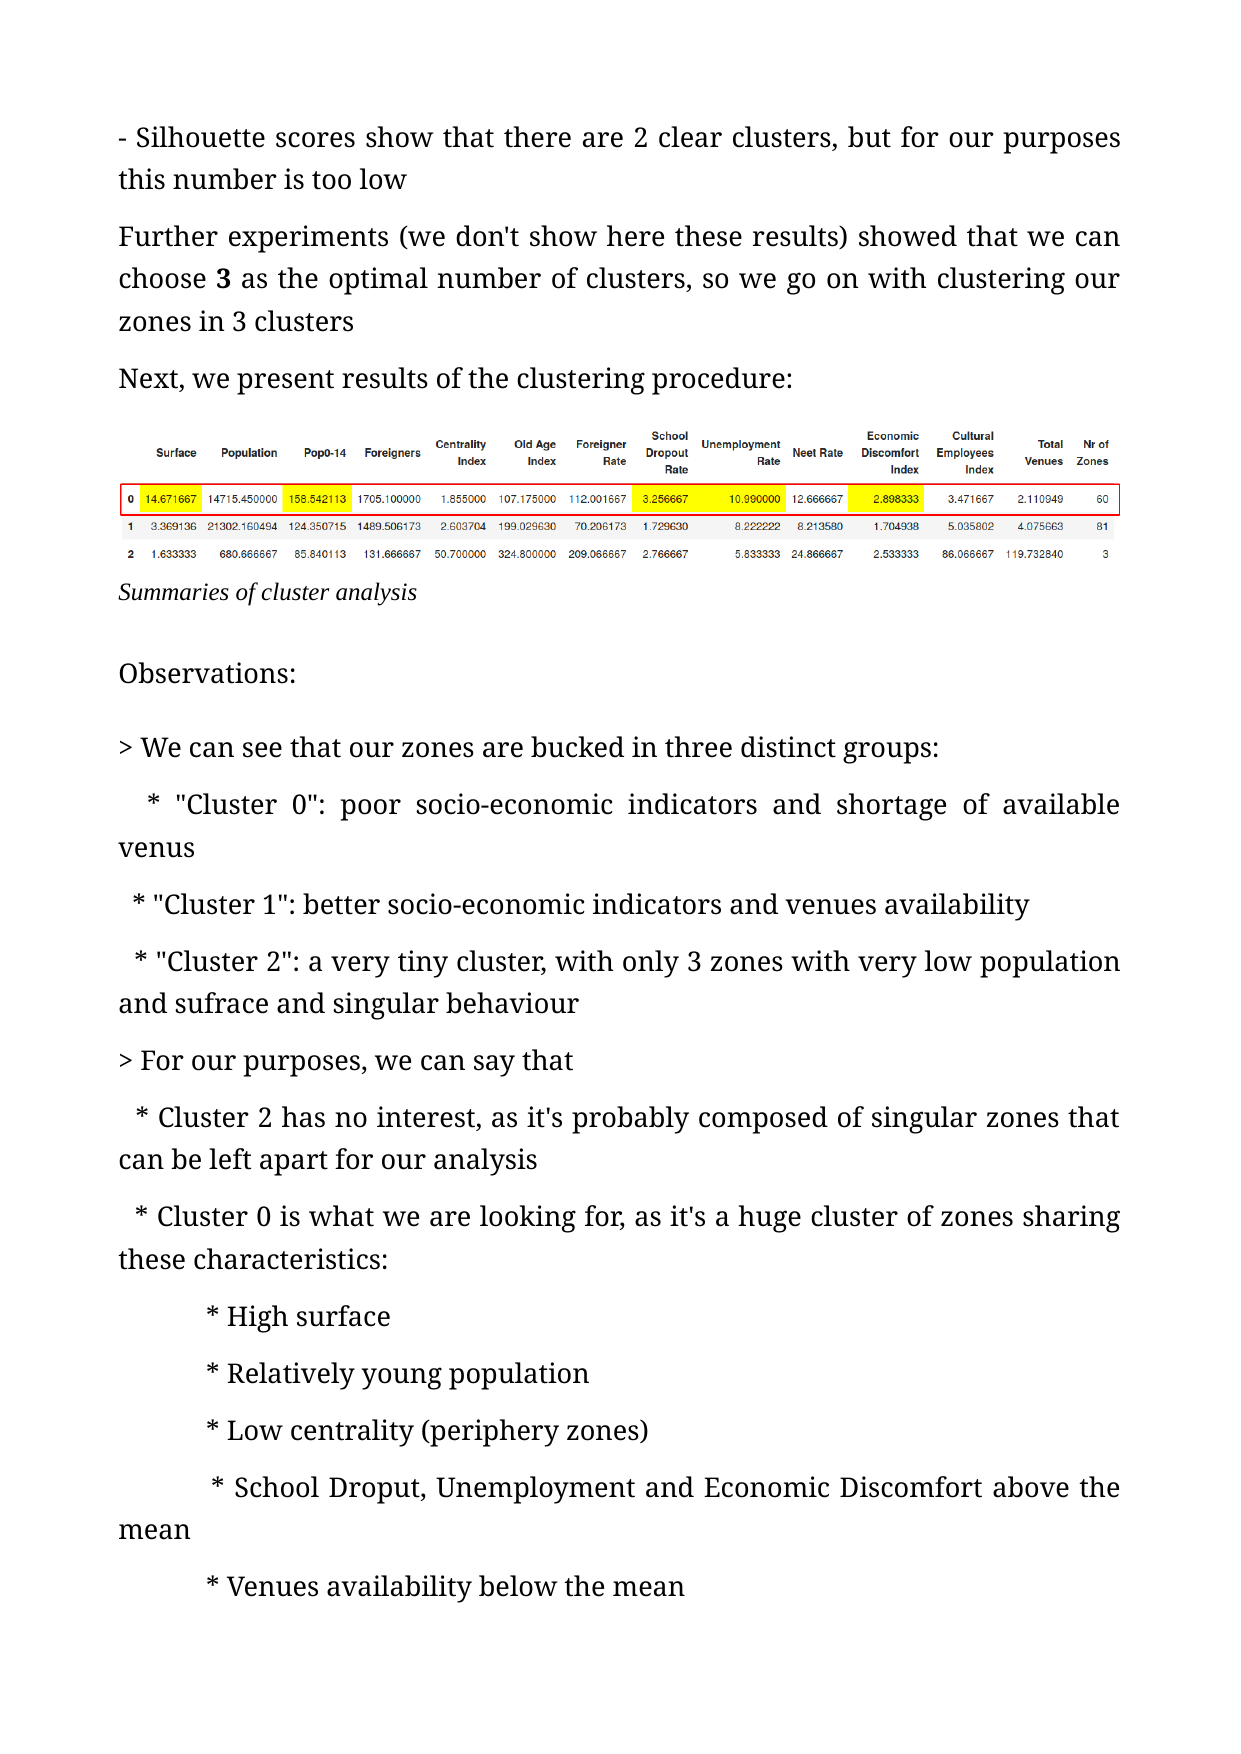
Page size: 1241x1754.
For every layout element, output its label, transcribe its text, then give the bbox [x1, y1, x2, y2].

text * Low centrality (periphery zones) [118, 1411, 1122, 1448]
text Further experiments (we don't show here these results) showed that we can choose 3 as the optimal number of clusters, so we go on with clustering our zones in 3 clusters [118, 217, 1122, 339]
text * Relatively young population [118, 1354, 1122, 1391]
text > We can see that our zones are bucked in three distinct groups: [118, 729, 1122, 766]
text * School Droput, Unemployment and Economic Discomfort above the mean [118, 1468, 1122, 1547]
picture [118, 428, 1123, 572]
text Summaries of cluster analysis [118, 572, 1122, 606]
text * Venues availability below the mean [118, 1567, 1122, 1604]
text Observations: [118, 655, 1122, 692]
text * Cluster 2 has no interest, as it's probably composed of singular zones that can be left apart for our analysis [118, 1098, 1122, 1178]
text - Silhouette scores show that there are 2 clear clusters, but for our purposes this number is too low [118, 118, 1122, 197]
text Next, we present results of the clustering procedure: [118, 359, 1122, 396]
text > For our purposes, we can say that [118, 1041, 1122, 1078]
text * "Cluster 0": poor socio-economic indicators and shortage of available venus [118, 786, 1122, 865]
text * "Cluster 1": better socio-economic indicators and venues availability [118, 885, 1122, 922]
text * Cluster 0 is what we are looking for, as it's a huge cluster of zones sharing these characteristics: [118, 1198, 1122, 1277]
text * High surface [118, 1297, 1122, 1334]
text * "Cluster 2": a very tiny cluster, with only 3 zones with very low population and sufrace and singular behaviour [118, 942, 1122, 1021]
